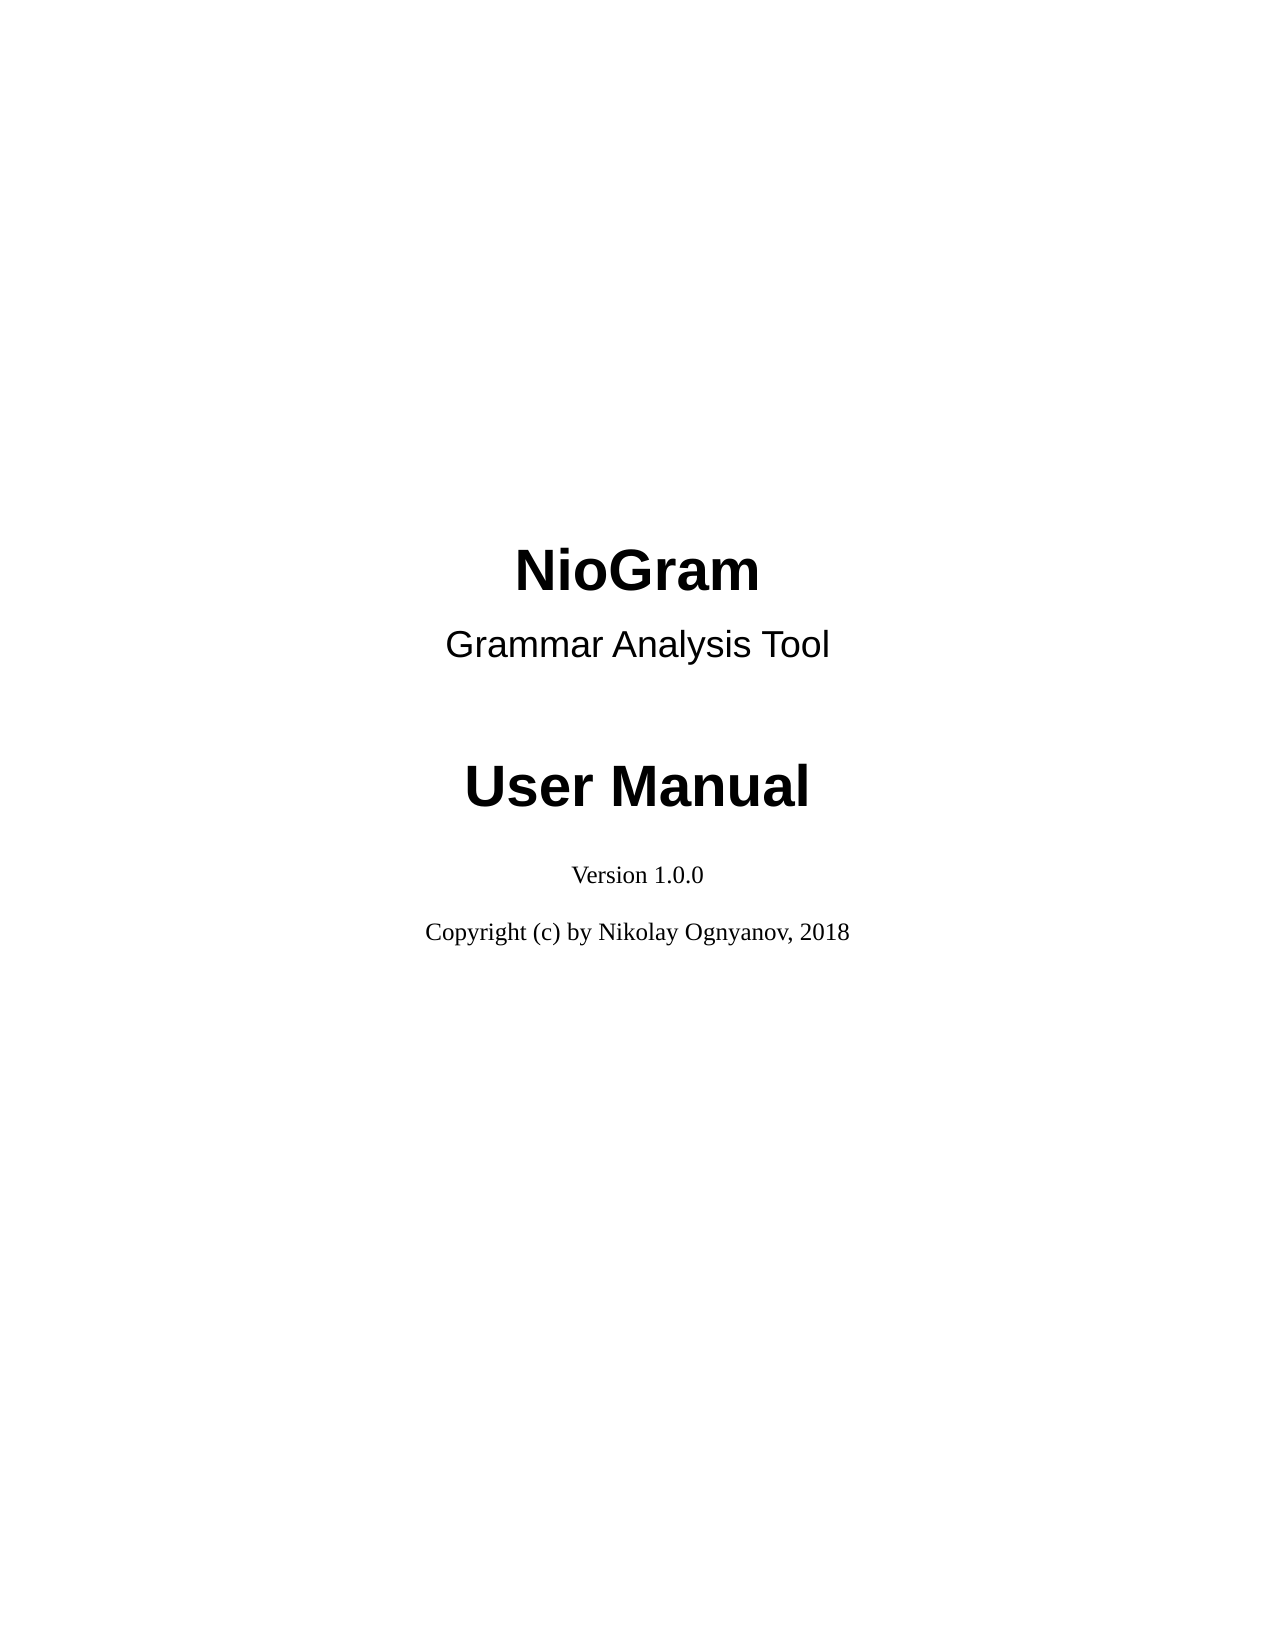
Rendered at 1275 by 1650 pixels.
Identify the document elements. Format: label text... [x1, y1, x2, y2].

subtitle Grammar Analysis Tool [118, 622, 1157, 665]
text Version 1.0.0 [118, 860, 1157, 889]
title User Manual [118, 752, 1157, 819]
title NioGram [118, 536, 1157, 603]
text Copyright (c) by Nikolay Ognyanov, 2018 [118, 917, 1157, 946]
